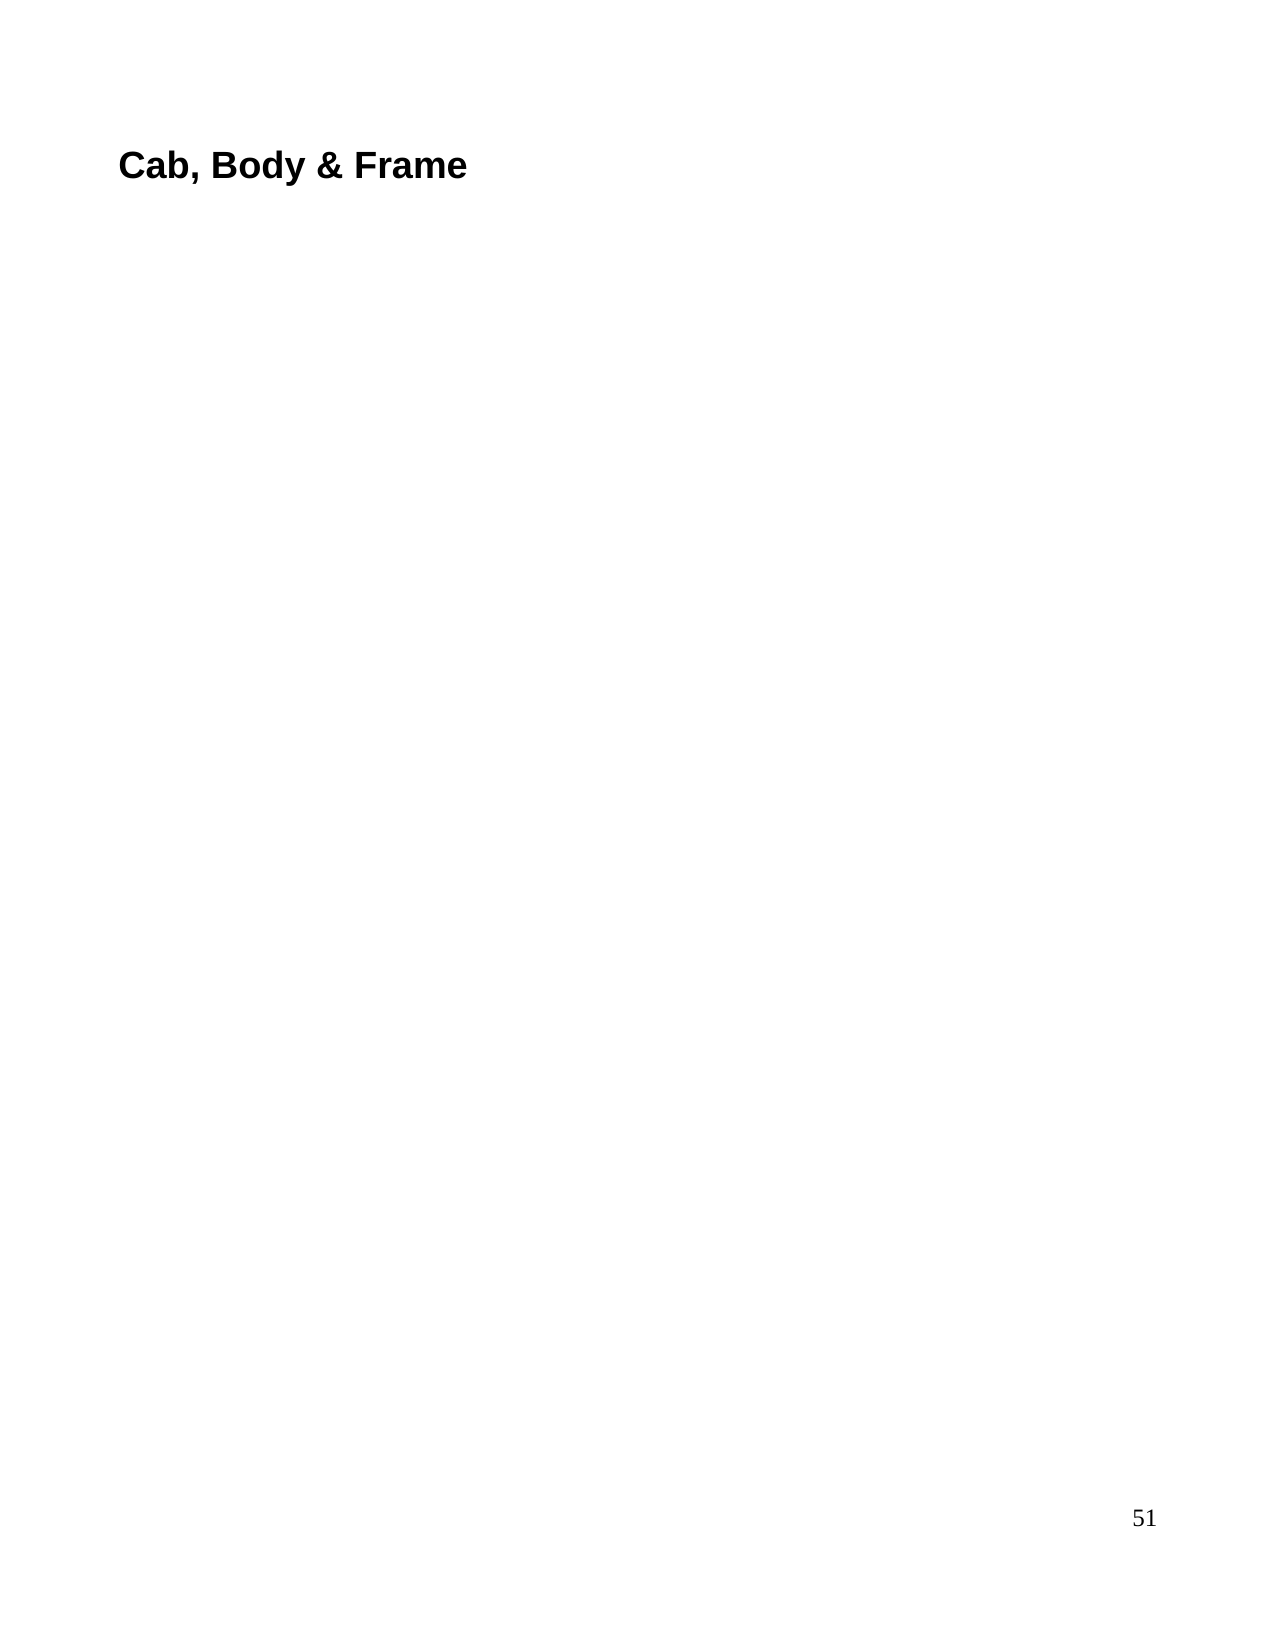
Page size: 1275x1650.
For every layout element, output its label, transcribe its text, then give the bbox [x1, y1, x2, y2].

subtitle Cab, Body & Frame [118, 143, 1157, 187]
